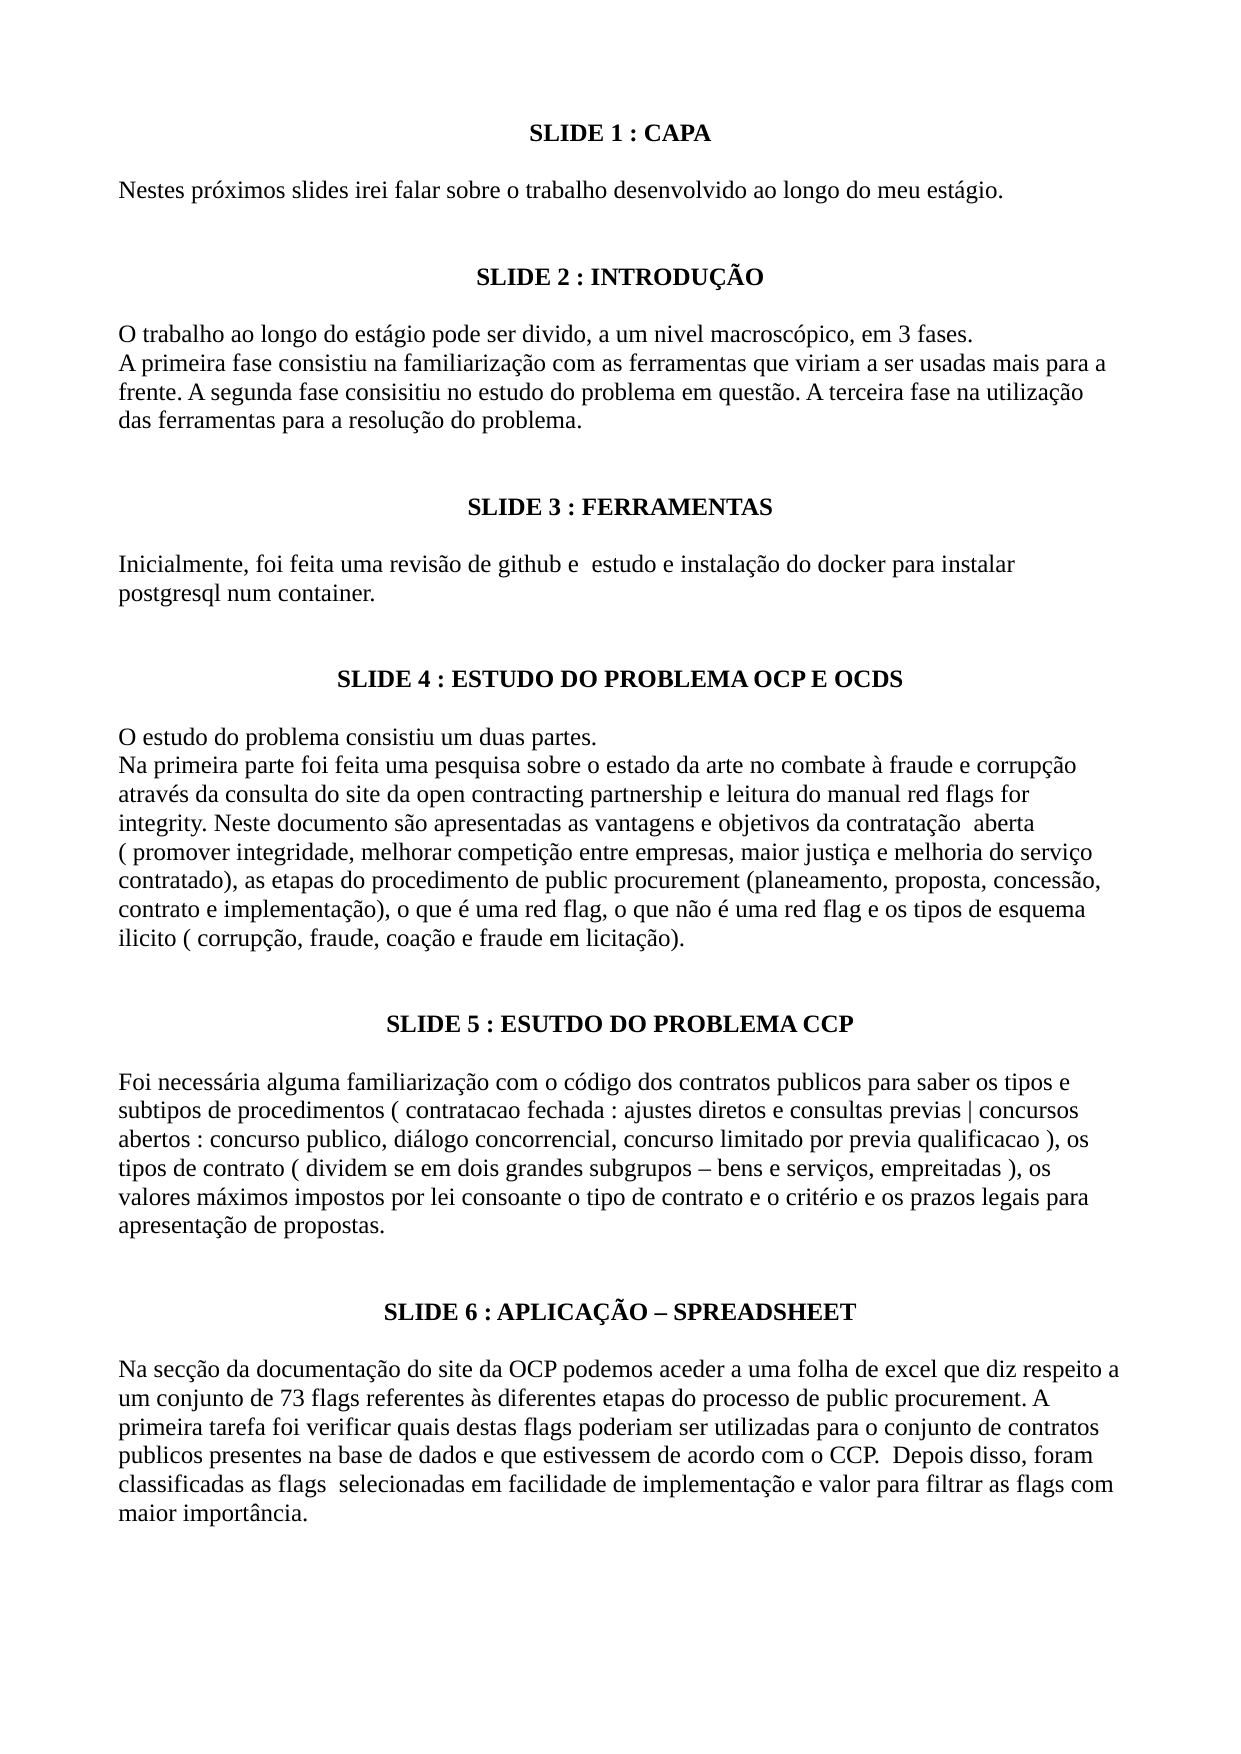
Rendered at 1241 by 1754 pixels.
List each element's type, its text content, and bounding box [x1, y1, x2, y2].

text SLIDE 2 : INTRODUÇÃO [118, 262, 1122, 291]
text A primeira fase consistiu na familiarização com as ferramentas que viriam a ser usadas mais para a frente. A segunda fase consisitiu no estudo do problema em questão. A terceira fase na utilização das ferramentas para a resolução do problema. [118, 348, 1122, 434]
text SLIDE 1 : CAPA [118, 118, 1122, 147]
text SLIDE 4 : ESTUDO DO PROBLEMA OCP E OCDS [118, 664, 1122, 693]
text Na secção da documentação do site da OCP podemos aceder a uma folha de excel que diz respeito a um conjunto de 73 flags referentes às diferentes etapas do processo de public procurement. A primeira tarefa foi verificar quais destas flags poderiam ser utilizadas para o conjunto de contratos publicos presentes na base de dados e que estivessem de acordo com o CCP. Depois disso, foram classificadas as flags selecionadas em facilidade de implementação e valor para filtrar as flags com maior importância. [118, 1354, 1122, 1527]
text SLIDE 3 : FERRAMENTAS [118, 492, 1122, 521]
text SLIDE 6 : APLICAÇÃO – SPREADSHEET [118, 1297, 1122, 1326]
text Nestes próximos slides irei falar sobre o trabalho desenvolvido ao longo do meu estágio. [118, 176, 1122, 204]
text SLIDE 5 : ESUTDO DO PROBLEMA CCP [118, 1009, 1122, 1038]
text O trabalho ao longo do estágio pode ser divido, a um nivel macroscópico, em 3 fases. [118, 319, 1122, 348]
text Foi necessária alguma familiarização com o código dos contratos publicos para saber os tipos e subtipos de procedimentos ( contratacao fechada : ajustes diretos e consultas previas | concursos abertos : concurso publico, diálogo concorrencial, concurso limitado por previa qualificacao ), os tipos de contrato ( dividem se em dois grandes subgrupos – bens e serviços, empreitadas ), os valores máximos impostos por lei consoante o tipo de contrato e o critério e os prazos legais para apresentação de propostas. [118, 1067, 1122, 1239]
text Na primeira parte foi feita uma pesquisa sobre o estado da arte no combate à fraude e corrupção através da consulta do site da open contracting partnership e leitura do manual red flags for integrity. Neste documento são apresentadas as vantagens e objetivos da contratação aberta ( promover integridade, melhorar competição entre empresas, maior justiça e melhoria do serviço contratado), as etapas do procedimento de public procurement (planeamento, proposta, concessão, contrato e implementação), o que é uma red flag, o que não é uma red flag e os tipos de esquema ilicito ( corrupção, fraude, coação e fraude em licitação). [118, 751, 1122, 952]
text Inicialmente, foi feita uma revisão de github e estudo e instalação do docker para instalar postgresql num container. [118, 549, 1122, 607]
text O estudo do problema consistiu um duas partes. [118, 722, 1122, 751]
